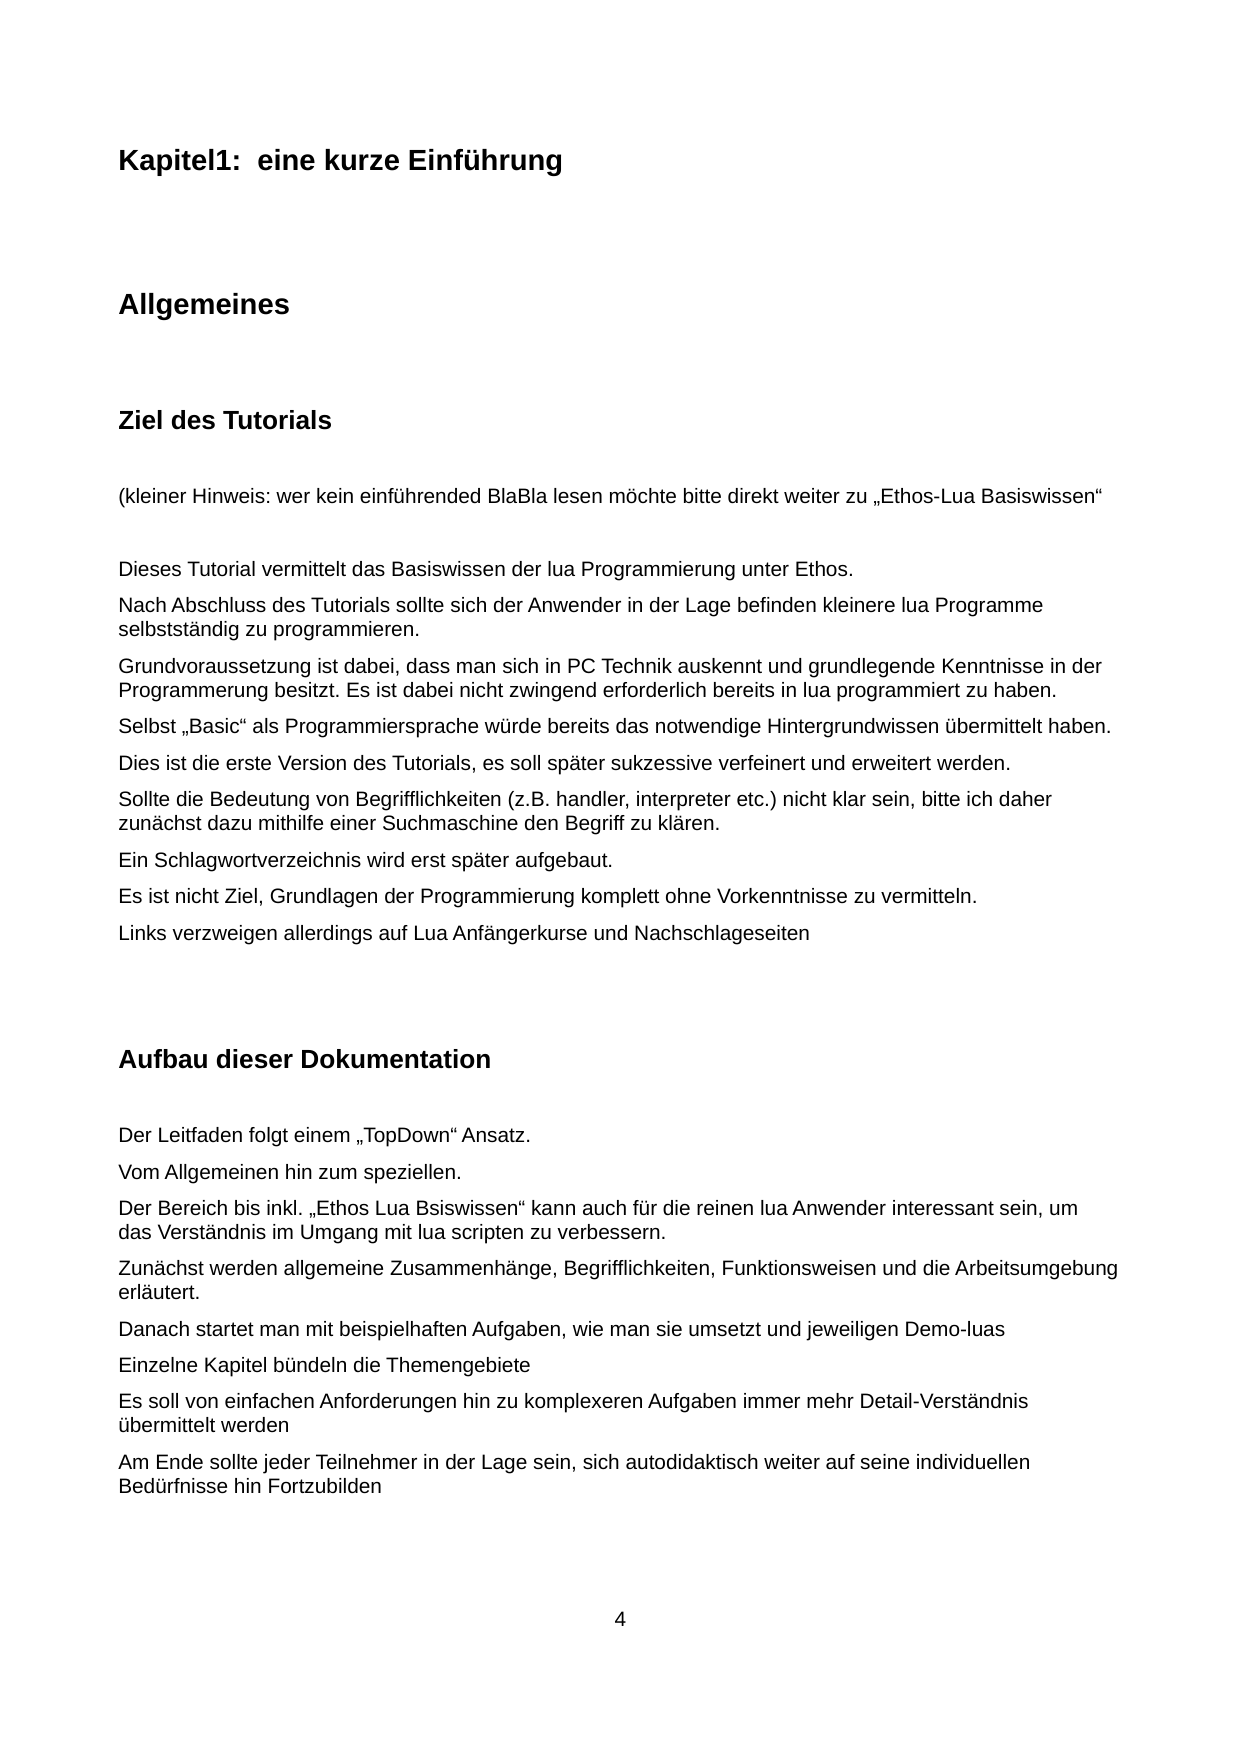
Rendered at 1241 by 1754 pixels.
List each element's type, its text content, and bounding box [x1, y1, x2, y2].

subtitle Ziel des Tutorials [118, 405, 1122, 435]
subtitle Kapitel1: eine kurze Einführung [118, 143, 1122, 177]
text Dies ist die erste Version des Tutorials, es soll später sukzessive verfeinert und erweitert werden. [118, 751, 1122, 774]
text Am Ende sollte jeder Teilnehmer in der Lage sein, sich autodidaktisch weiter auf seine individuellen Bedürfnisse hin Fortzubilden [118, 1449, 1122, 1497]
text Der Bereich bis inkl. „Ethos Lua Bsiswissen“ kann auch für die reinen lua Anwender interessant sein, um das Verständnis im Umgang mit lua scripten zu verbessern. [118, 1196, 1122, 1244]
text Sollte die Bedeutung von Begrifflichkeiten (z.B. handler, interpreter etc.) nicht klar sein, bitte ich daher zunächst dazu mithilfe einer Suchmaschine den Begriff zu klären. [118, 787, 1122, 835]
text Es ist nicht Ziel, Grundlagen der Programmierung komplett ohne Vorkenntnisse zu vermitteln. [118, 884, 1122, 908]
text Ein Schlagwortverzeichnis wird erst später aufgebaut. [118, 847, 1122, 871]
text Grundvoraussetzung ist dabei, dass man sich in PC Technik auskennt und grundlegende Kenntnisse in der Programmerung besitzt. Es ist dabei nicht zwingend erforderlich bereits in lua programmiert zu haben. [118, 654, 1122, 702]
text Dieses Tutorial vermittelt das Basiswissen der lua Programmierung unter Ethos. [118, 557, 1122, 581]
subtitle Aufbau dieser Dokumentation [118, 1044, 1122, 1074]
subtitle Allgemeines [118, 287, 1122, 320]
text Es soll von einfachen Anforderungen hin zu komplexeren Aufgaben immer mehr Detail-Verständnis übermittelt werden [118, 1389, 1122, 1437]
text Der Leitfaden folgt einem „TopDown“ Ansatz. [118, 1123, 1122, 1147]
text Selbst „Basic“ als Programmiersprache würde bereits das notwendige Hintergrundwissen übermittelt haben. [118, 714, 1122, 738]
text Danach startet man mit beispielhaften Aufgaben, wie man sie umsetzt und jeweiligen Demo-luas [118, 1317, 1122, 1341]
text Nach Abschluss des Tutorials sollte sich der Anwender in der Lage befinden kleinere lua Programme selbstständig zu programmieren. [118, 593, 1122, 641]
text Zunächst werden allgemeine Zusammenhänge, Begrifflichkeiten, Funktionsweisen und die Arbeitsumgebung erläutert. [118, 1256, 1122, 1304]
text (kleiner Hinweis: wer kein einführended BlaBla lesen möchte bitte direkt weiter zu „Ethos-Lua Basiswissen“ [118, 484, 1122, 508]
text Einzelne Kapitel bündeln die Themengebiete [118, 1353, 1122, 1377]
text Vom Allgemeinen hin zum speziellen. [118, 1159, 1122, 1183]
text Links verzweigen allerdings auf Lua Anfängerkurse und Nachschlageseiten [118, 920, 1122, 944]
